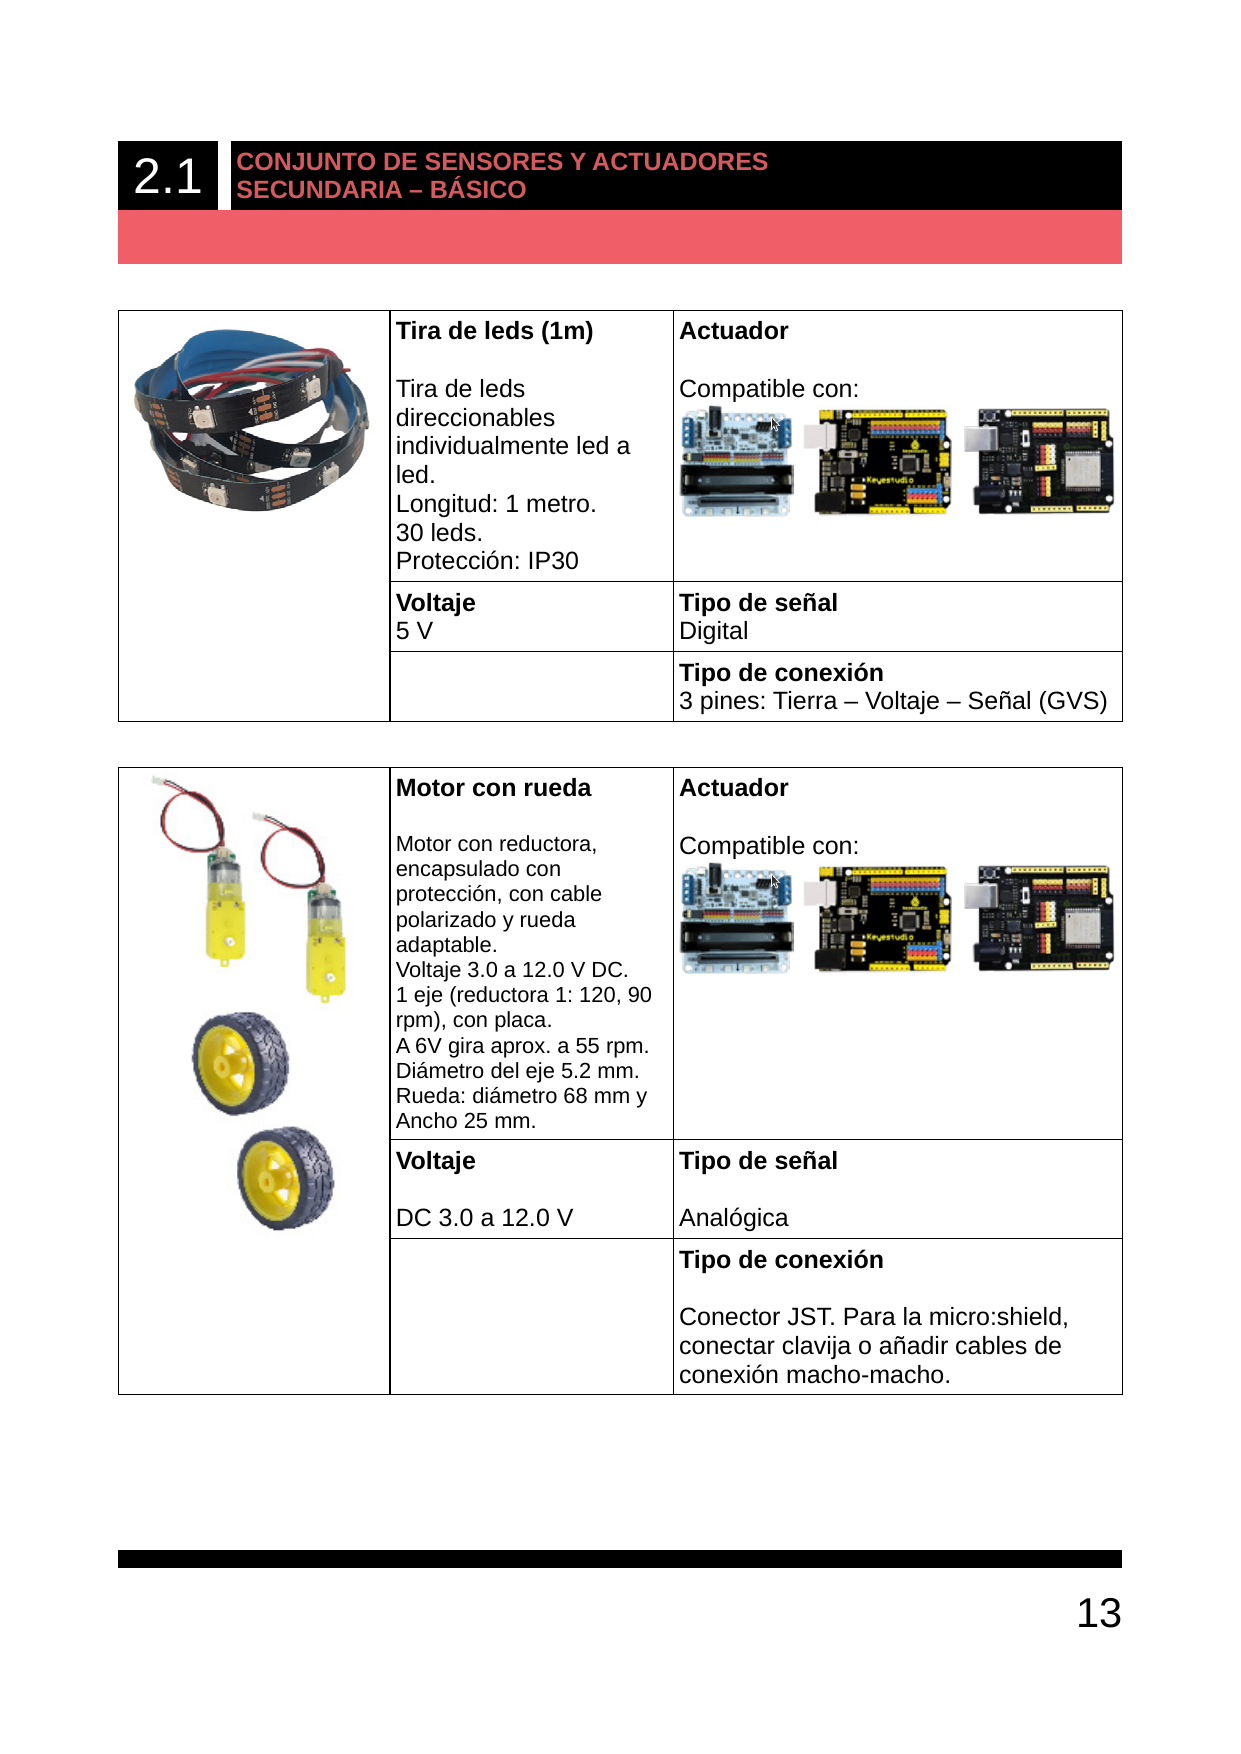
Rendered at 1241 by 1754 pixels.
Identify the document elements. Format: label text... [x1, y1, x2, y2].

picture [678, 859, 1117, 977]
table_cell Tipo de conexión Conector JST. Para la micro:shield, conectar clavija o añadir cables de conexión macho-macho. [674, 1239, 1122, 1394]
table_header [218, 141, 231, 210]
picture [123, 316, 385, 527]
table_header Actuador Compatible con: [674, 768, 1122, 1139]
table_cell Voltaje DC 3.0 a 12.0 V [391, 1140, 673, 1238]
table_cell Tipo de conexión 3 pines: Tierra – Voltaje – Señal (GVS) [674, 652, 1122, 721]
table_header CONJUNTO DE SENSORES Y ACTUADORES SECUNDARIA – BÁSICO [231, 141, 1122, 210]
table_cell [391, 652, 673, 721]
table_cell [391, 1239, 673, 1394]
picture [678, 402, 1117, 520]
table_header [119, 768, 389, 1394]
table_header Motor con rueda Motor con reductora, encapsulado con protección, con cable polarizado y rueda adaptable. Voltaje 3.0 a 12.0 V DC. 1 eje (reductora 1: 120, 90 rpm), con placa. A 6V gira aprox. a 55 rpm. Diámetro del eje 5.2 mm. Rueda: diámetro 68 mm y Ancho 25 mm. [391, 768, 673, 1139]
picture [128, 773, 380, 1243]
table_cell Tipo de señal Digital [674, 582, 1122, 651]
table_header Actuador Compatible con: [674, 311, 1122, 581]
table_cell Tipo de señal Analógica [674, 1140, 1122, 1238]
table_header 2.1 [118, 141, 218, 210]
table_cell Voltaje 5 V [391, 582, 673, 651]
table_header Tira de leds (1m) Tira de leds direccionables individualmente led a led. Longitud: 1 metro. 30 leds. Protección: IP30 [391, 311, 673, 581]
table_header [119, 311, 389, 721]
table_cell [118, 210, 1122, 264]
